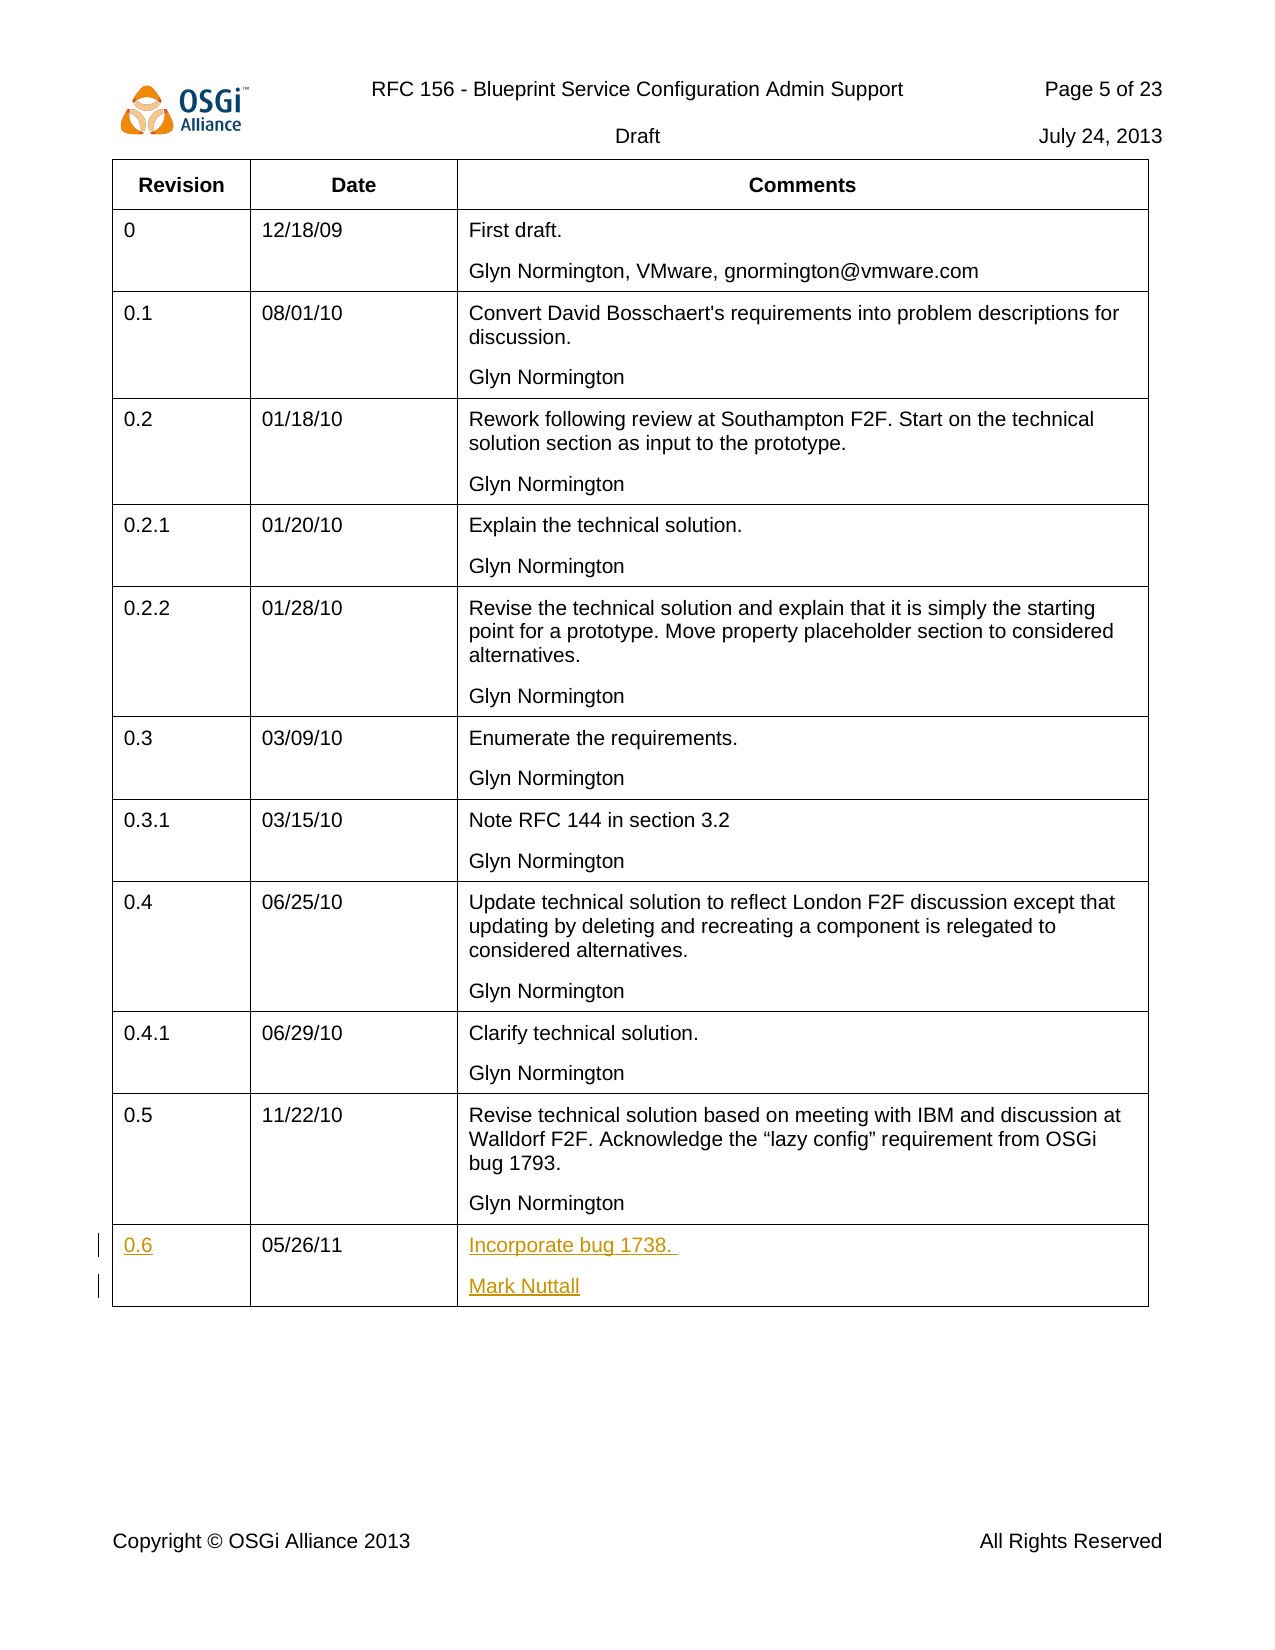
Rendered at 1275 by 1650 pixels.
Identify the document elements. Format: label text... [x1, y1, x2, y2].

table_cell 0.5 [113, 1094, 250, 1223]
table_cell Note RFC 144 in section 3.2 Glyn Normington [458, 800, 1148, 881]
table_cell 01/20/10 [251, 505, 457, 586]
table_cell Rework following review at Southampton F2F. Start on the technical solution section as input to the prototype. Glyn Normington [458, 399, 1148, 504]
table_cell 05/26/11 [251, 1225, 457, 1306]
table_cell Explain the technical solution. Glyn Normington [458, 505, 1148, 586]
table_cell 03/09/10 [251, 717, 457, 798]
table_cell 01/18/10 [251, 399, 457, 504]
table_cell Enumerate the requirements. Glyn Normington [458, 717, 1148, 798]
table_cell Incorporate bug 1738. Mark Nuttall [458, 1225, 1148, 1306]
table_header Comments [458, 160, 1148, 209]
table_cell 03/15/10 [251, 800, 457, 881]
table_cell 0.3.1 [113, 800, 250, 881]
table_cell 0.6 [113, 1225, 250, 1306]
table_cell 08/01/10 [251, 292, 457, 397]
table_cell 12/18/09 [251, 210, 457, 291]
table_cell Clarify technical solution. Glyn Normington [458, 1012, 1148, 1093]
table_cell 0.2.1 [113, 505, 250, 586]
table_cell 0 [113, 210, 250, 291]
picture [113, 78, 257, 142]
table_cell Update technical solution to reflect London F2F discussion except that updating by deleting and recreating a component is relegated to considered alternatives. Glyn Normington [458, 882, 1148, 1011]
table_cell Convert David Bosschaert's requirements into problem descriptions for discussion. Glyn Normington [458, 292, 1148, 397]
table_cell First draft. Glyn Normington, VMware, gnormington@vmware.com [458, 210, 1148, 291]
table_cell 0.2.2 [113, 587, 250, 716]
table_cell 0.2 [113, 399, 250, 504]
table_cell 0.3 [113, 717, 250, 798]
table_cell Revise the technical solution and explain that it is simply the starting point for a prototype. Move property placeholder section to considered alternatives. Glyn Normington [458, 587, 1148, 716]
table_cell 0.1 [113, 292, 250, 397]
table_cell 0.4 [113, 882, 250, 1011]
table_header Date [251, 160, 457, 209]
table_cell 06/29/10 [251, 1012, 457, 1093]
table_cell 01/28/10 [251, 587, 457, 716]
table_cell Revise technical solution based on meeting with IBM and discussion at Walldorf F2F. Acknowledge the “lazy config” requirement from OSGi bug 1793. Glyn Normington [458, 1094, 1148, 1223]
table_cell 0.4.1 [113, 1012, 250, 1093]
table_cell 11/22/10 [251, 1094, 457, 1223]
table_cell 06/25/10 [251, 882, 457, 1011]
table_header Revision [113, 160, 250, 209]
